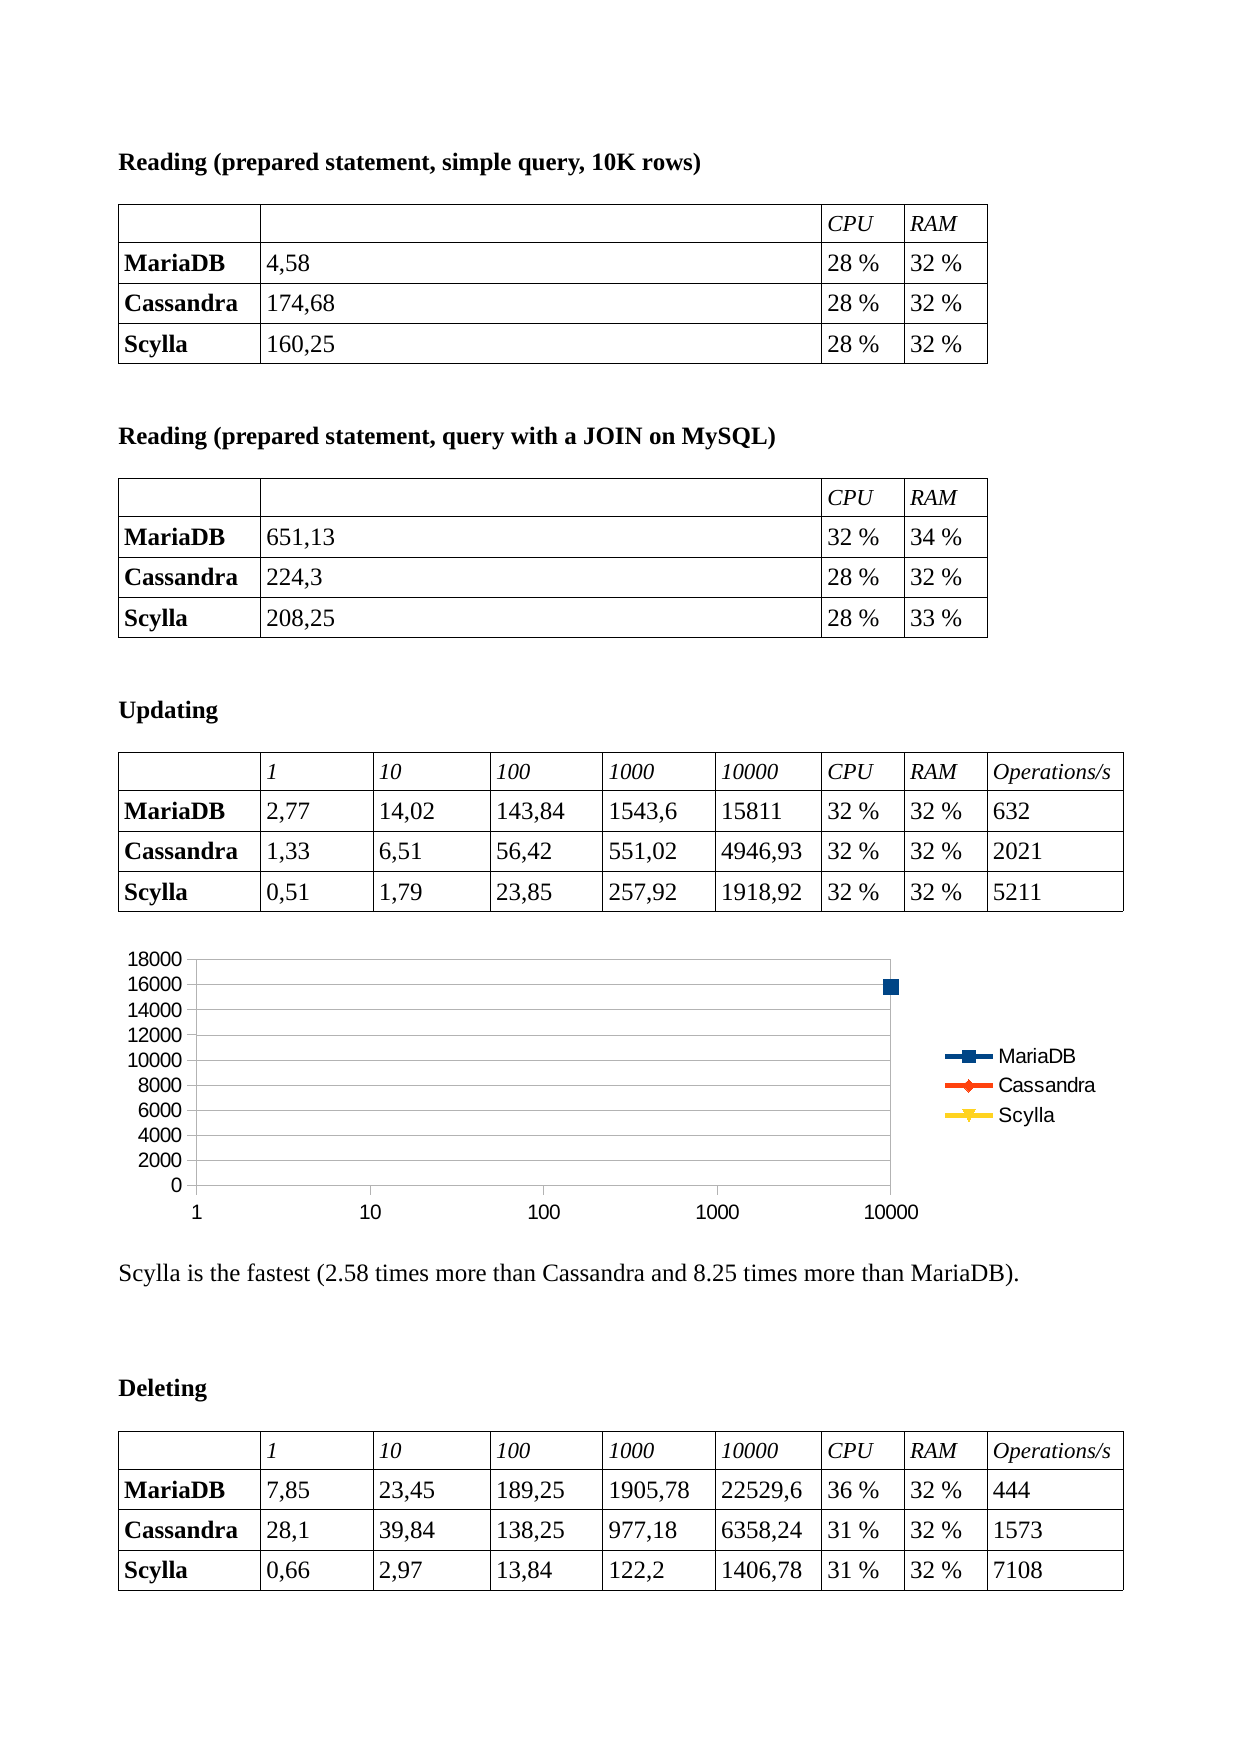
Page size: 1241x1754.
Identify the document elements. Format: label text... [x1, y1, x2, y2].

table_cell 33 % [905, 598, 987, 637]
table_cell 122,2 [603, 1551, 715, 1590]
table_header 100 [491, 1432, 602, 1469]
text Deleting [118, 1373, 1122, 1402]
table_header CPU [822, 205, 904, 242]
table_cell 2021 [988, 832, 1123, 871]
text Reading (prepared statement, simple query, 10K rows) [118, 147, 1122, 176]
table_cell 1543,6 [603, 791, 715, 831]
table_cell 22529,6 [716, 1470, 821, 1509]
table_header RAM [905, 753, 987, 790]
table_cell 138,25 [491, 1510, 602, 1549]
table_cell MariaDB [119, 791, 260, 831]
table_header [119, 753, 260, 790]
table_header 1000 [603, 753, 715, 790]
table_cell Scylla [119, 598, 260, 637]
table_cell 1918,92 [716, 872, 821, 911]
table_cell 28 % [822, 598, 904, 637]
table_cell 32 % [905, 284, 987, 323]
table_cell 32 % [905, 872, 987, 911]
table_cell Cassandra [119, 832, 260, 871]
table_cell 551,02 [603, 832, 715, 871]
table_cell 31 % [822, 1551, 904, 1590]
table_cell 444 [988, 1470, 1123, 1509]
table_header CPU [822, 479, 904, 516]
table_cell 28 % [822, 324, 904, 363]
table_cell Scylla [119, 324, 260, 363]
table_cell 34 % [905, 517, 987, 557]
table_cell 56,42 [491, 832, 602, 871]
table_cell 6,51 [374, 832, 490, 871]
table_cell Scylla [119, 1551, 260, 1590]
table_cell Cassandra [119, 284, 260, 323]
table_cell MariaDB [119, 1470, 260, 1509]
table_header 1 [261, 1432, 373, 1469]
table_header 10 [374, 753, 490, 790]
table_cell MariaDB [119, 517, 260, 557]
table_cell 224,3 [261, 558, 821, 597]
table_header 100 [491, 753, 602, 790]
table_cell 1905,78 [603, 1470, 715, 1509]
table_header 1000 [603, 1432, 715, 1469]
text Reading (prepared statement, query with a JOIN on MySQL) [118, 421, 1122, 449]
table_cell MariaDB [119, 243, 260, 283]
table_cell Scylla [119, 872, 260, 911]
table_cell 14,02 [374, 791, 490, 831]
text Scylla is the fastest (2.58 times more than Cassandra and 8.25 times more than MariaDB). [118, 1258, 1122, 1287]
table_cell 651,13 [261, 517, 821, 557]
table_cell 1573 [988, 1510, 1123, 1549]
table_cell 13,84 [491, 1551, 602, 1590]
table_header [119, 1432, 260, 1469]
table_cell 31 % [822, 1510, 904, 1549]
table_cell 2,77 [261, 791, 373, 831]
table_cell 32 % [822, 791, 904, 831]
table_cell 28 % [822, 284, 904, 323]
table_cell 15811 [716, 791, 821, 831]
table_cell 1,79 [374, 872, 490, 911]
table_cell 6358,24 [716, 1510, 821, 1549]
table_cell 143,84 [491, 791, 602, 831]
text Updating [118, 695, 1122, 723]
table_cell 28 % [822, 558, 904, 597]
table_header 10000 [716, 1432, 821, 1469]
table_cell 208,25 [261, 598, 821, 637]
table_cell 32 % [822, 872, 904, 911]
table_header 10000 [716, 753, 821, 790]
table_cell 32 % [905, 1551, 987, 1590]
table_cell 4,58 [261, 243, 821, 283]
table_cell 189,25 [491, 1470, 602, 1509]
table_cell 28 % [822, 243, 904, 283]
table_cell 32 % [822, 832, 904, 871]
table_cell 7,85 [261, 1470, 373, 1509]
table_header RAM [905, 205, 987, 242]
table_cell 32 % [905, 243, 987, 283]
table_cell 39,84 [374, 1510, 490, 1549]
table_cell 32 % [905, 832, 987, 871]
table_header Operations/s [988, 753, 1123, 790]
table_header CPU [822, 753, 904, 790]
table_cell 32 % [905, 1470, 987, 1509]
table_cell 4946,93 [716, 832, 821, 871]
table_header CPU [822, 1432, 904, 1469]
table_cell 257,92 [603, 872, 715, 911]
table_header 10 [374, 1432, 490, 1469]
table_header [119, 479, 260, 516]
table_header RAM [905, 479, 987, 516]
table_header RAM [905, 1432, 987, 1469]
table_cell 28,1 [261, 1510, 373, 1549]
table_cell 23,45 [374, 1470, 490, 1509]
table_cell 7108 [988, 1551, 1123, 1590]
table_cell Cassandra [119, 558, 260, 597]
table_cell 0,66 [261, 1551, 373, 1590]
table_cell 1,33 [261, 832, 373, 871]
table_header [261, 479, 821, 516]
table_cell 36 % [822, 1470, 904, 1509]
table_cell 32 % [905, 558, 987, 597]
table_cell Cassandra [119, 1510, 260, 1549]
table_header Operations/s [988, 1432, 1123, 1469]
table_cell 32 % [905, 791, 987, 831]
table_cell 977,18 [603, 1510, 715, 1549]
table_cell 1406,78 [716, 1551, 821, 1590]
table_cell 0,51 [261, 872, 373, 911]
table_cell 632 [988, 791, 1123, 831]
table_header [261, 205, 821, 242]
table_cell 174,68 [261, 284, 821, 323]
table_cell 160,25 [261, 324, 821, 363]
table_cell 32 % [905, 1510, 987, 1549]
table_cell 23,85 [491, 872, 602, 911]
table_cell 32 % [905, 324, 987, 363]
table_cell 5211 [988, 872, 1123, 911]
table_cell 32 % [822, 517, 904, 557]
table_header [119, 205, 260, 242]
table_header 1 [261, 753, 373, 790]
table_cell 2,97 [374, 1551, 490, 1590]
